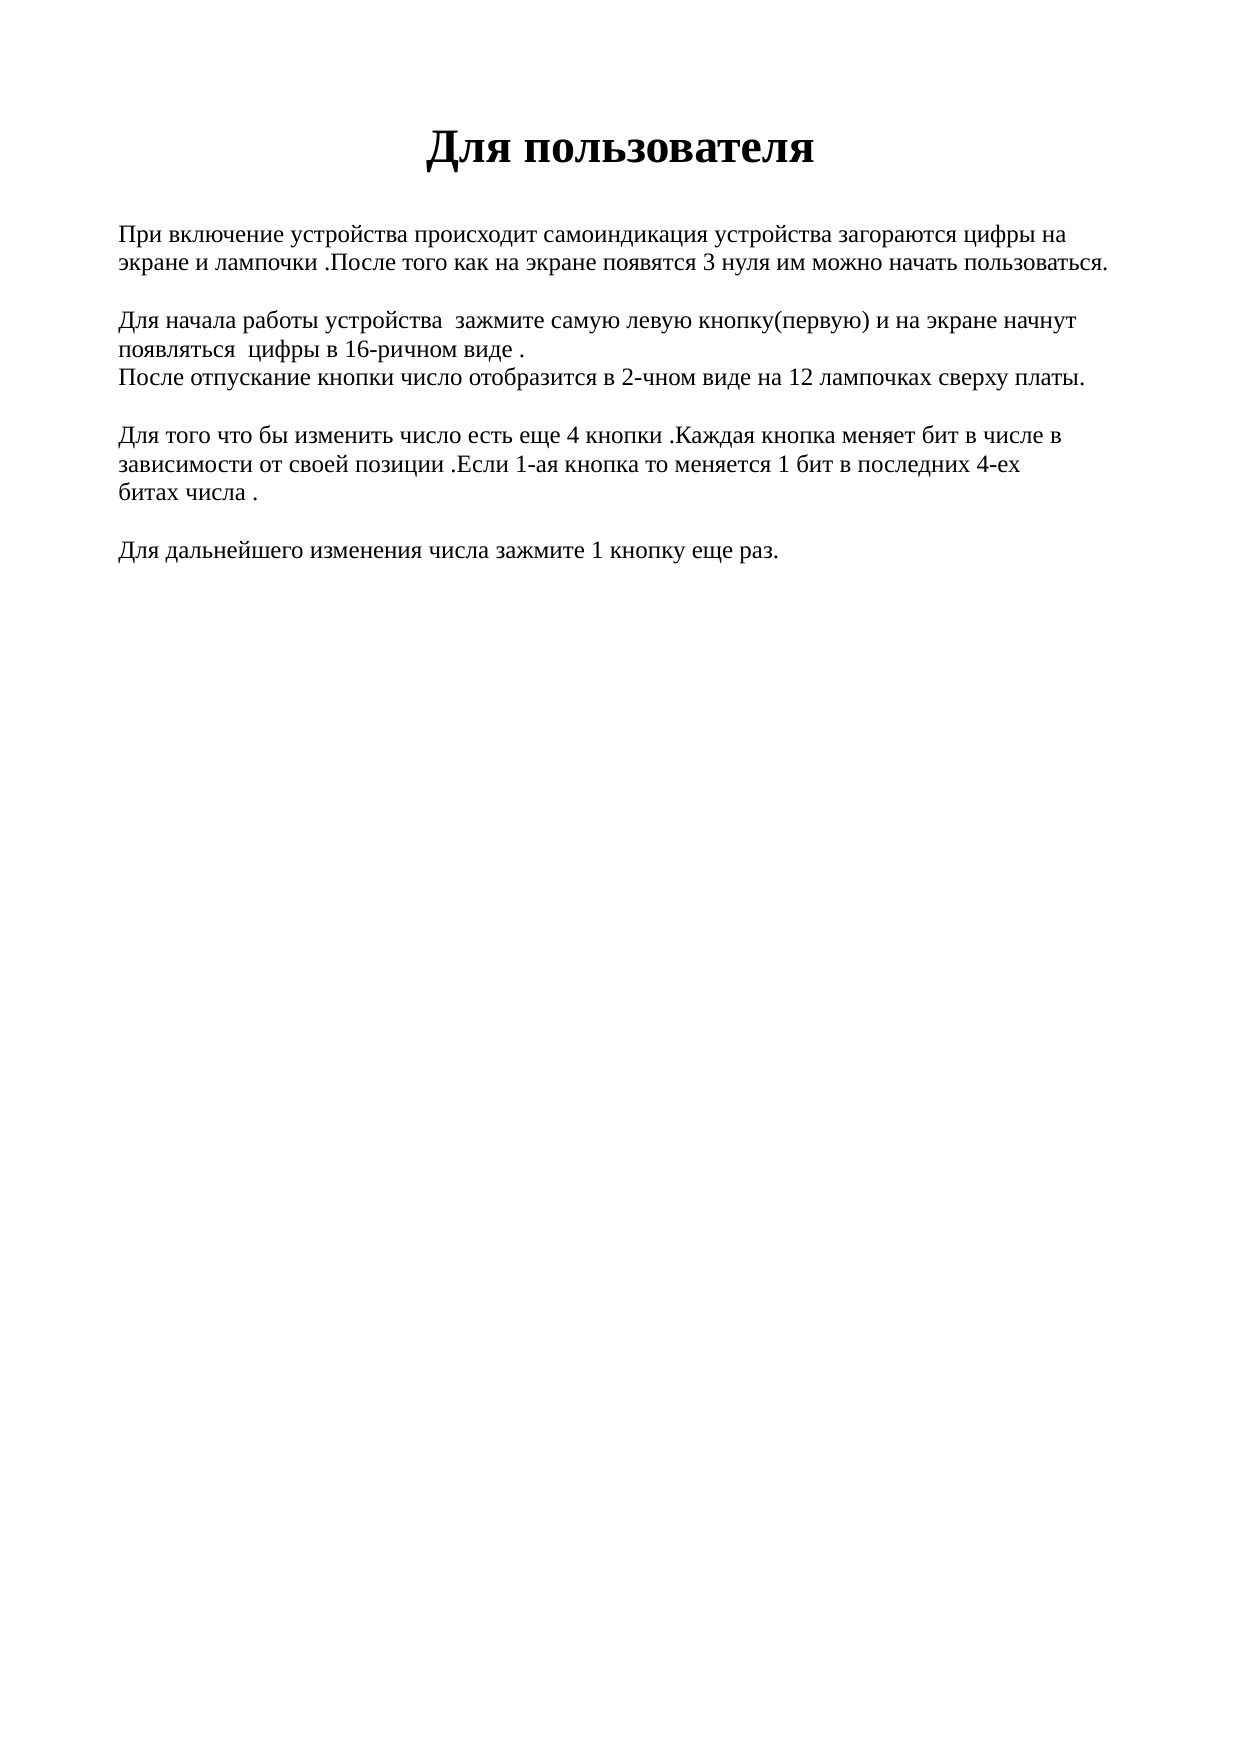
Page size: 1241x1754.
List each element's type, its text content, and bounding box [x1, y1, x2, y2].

text Для начала работы устройства зажмите самую левую кнопку(первую) и на экране начнут появляться цифры в 16-ричном виде . [118, 305, 1122, 362]
text При включение устройства происходит самоиндикация устройства загораются цифры на экране и лампочки .После того как на экране появятся 3 нуля им можно начать пользоваться. [118, 219, 1122, 276]
text Для дальнейшего изменения числа зажмите 1 кнопку еще раз. [118, 535, 1122, 564]
text битах числа . [118, 477, 1122, 506]
text Для пользователя [118, 118, 1122, 173]
text После отпускание кнопки число отобразится в 2-чном виде на 12 лампочках сверху платы. [118, 362, 1122, 391]
text Для того что бы изменить число есть еще 4 кнопки .Каждая кнопка меняет бит в числе в зависимости от своей позиции .Если 1-ая кнопка то меняется 1 бит в последних 4-ех [118, 420, 1122, 477]
